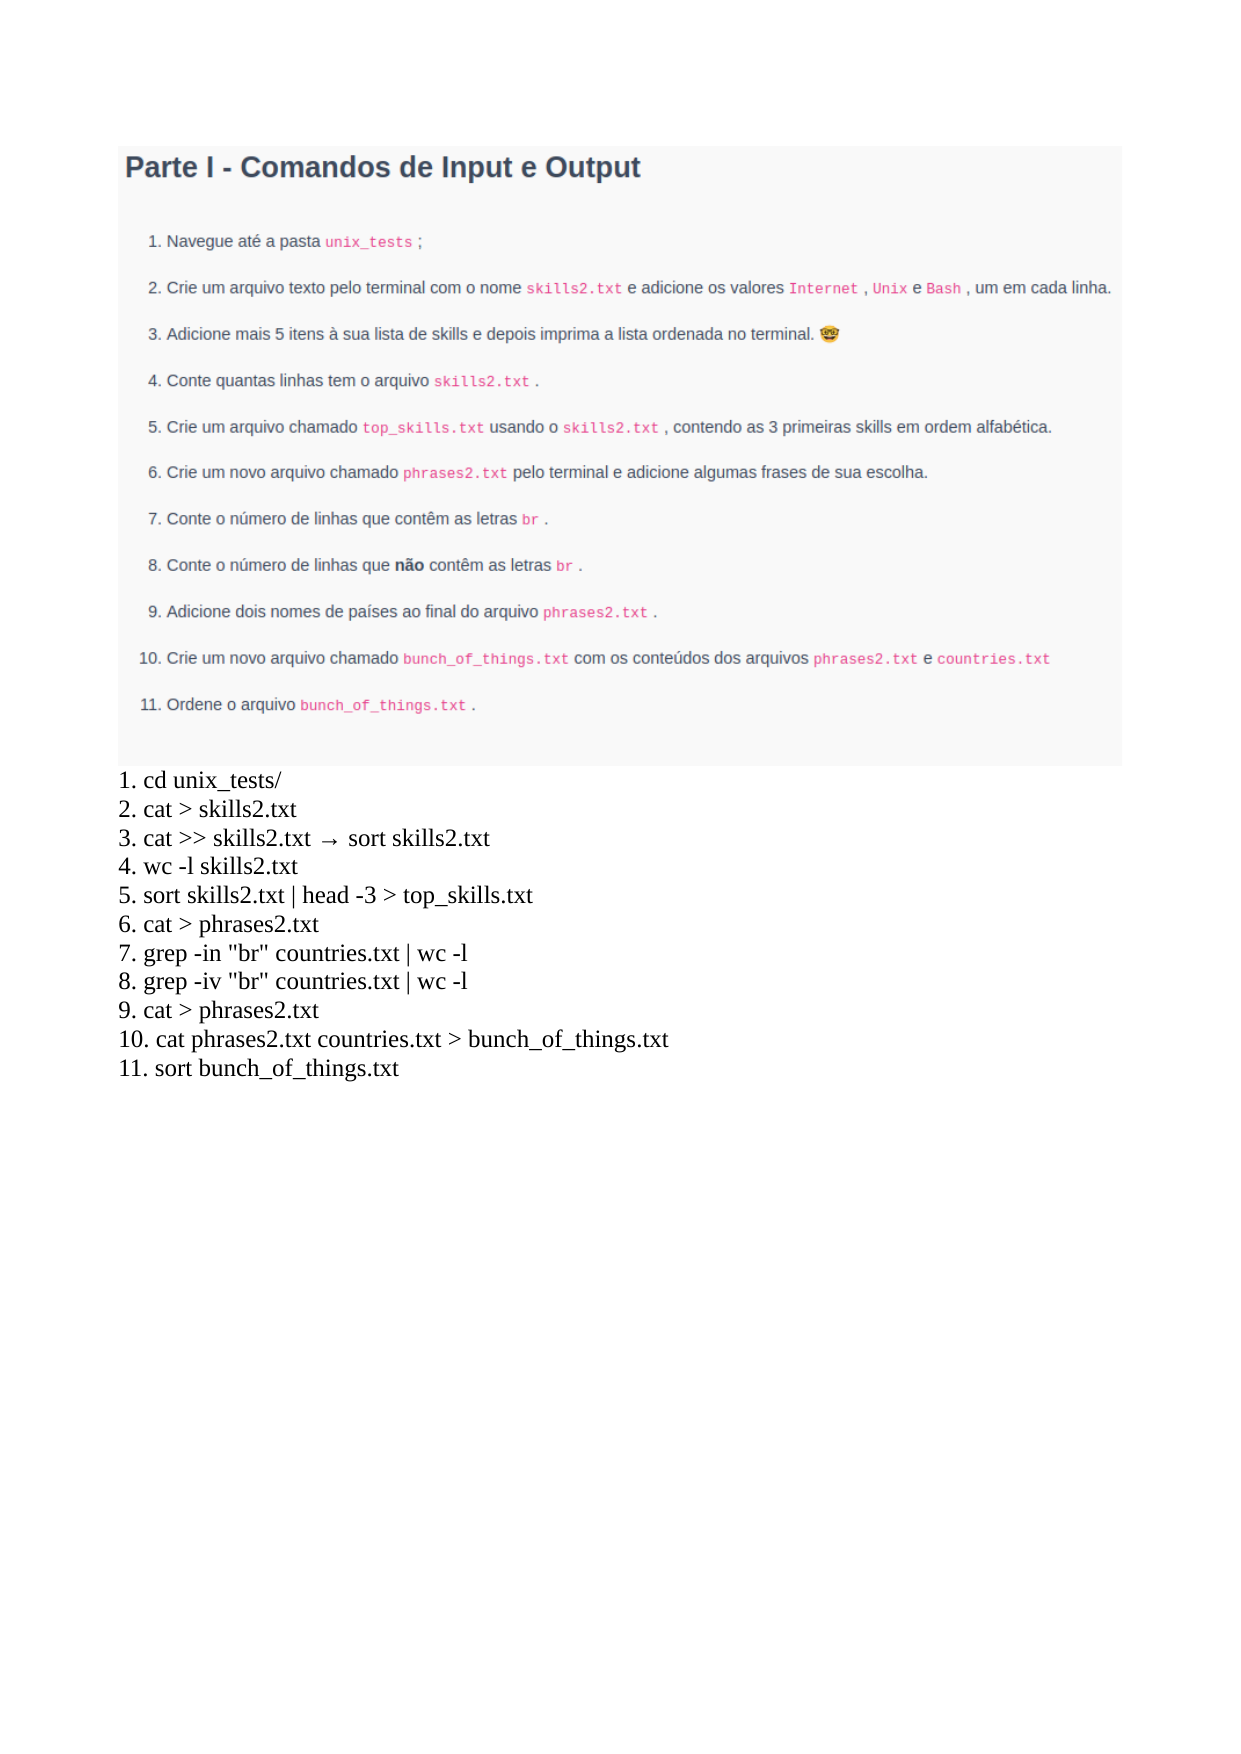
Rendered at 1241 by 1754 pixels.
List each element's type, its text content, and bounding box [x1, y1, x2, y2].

text 11. sort bunch_of_things.txt [118, 1053, 1122, 1081]
text 7. grep -in "br" countries.txt | wc -l [118, 938, 1122, 966]
text 4. wc -l skills2.txt [118, 851, 1122, 880]
picture [118, 146, 1123, 766]
text 8. grep -iv "br" countries.txt | wc -l [118, 966, 1122, 995]
text 6. cat > phrases2.txt [118, 909, 1122, 938]
text 5. sort skills2.txt | head -3 > top_skills.txt [118, 880, 1122, 909]
text 3. cat >> skills2.txt → sort skills2.txt [118, 823, 1122, 851]
text 10. cat phrases2.txt countries.txt > bunch_of_things.txt [118, 1024, 1122, 1053]
text 9. cat > phrases2.txt [118, 995, 1122, 1024]
text 2. cat > skills2.txt [118, 794, 1122, 823]
text 1. cd unix_tests/ [118, 766, 1122, 794]
